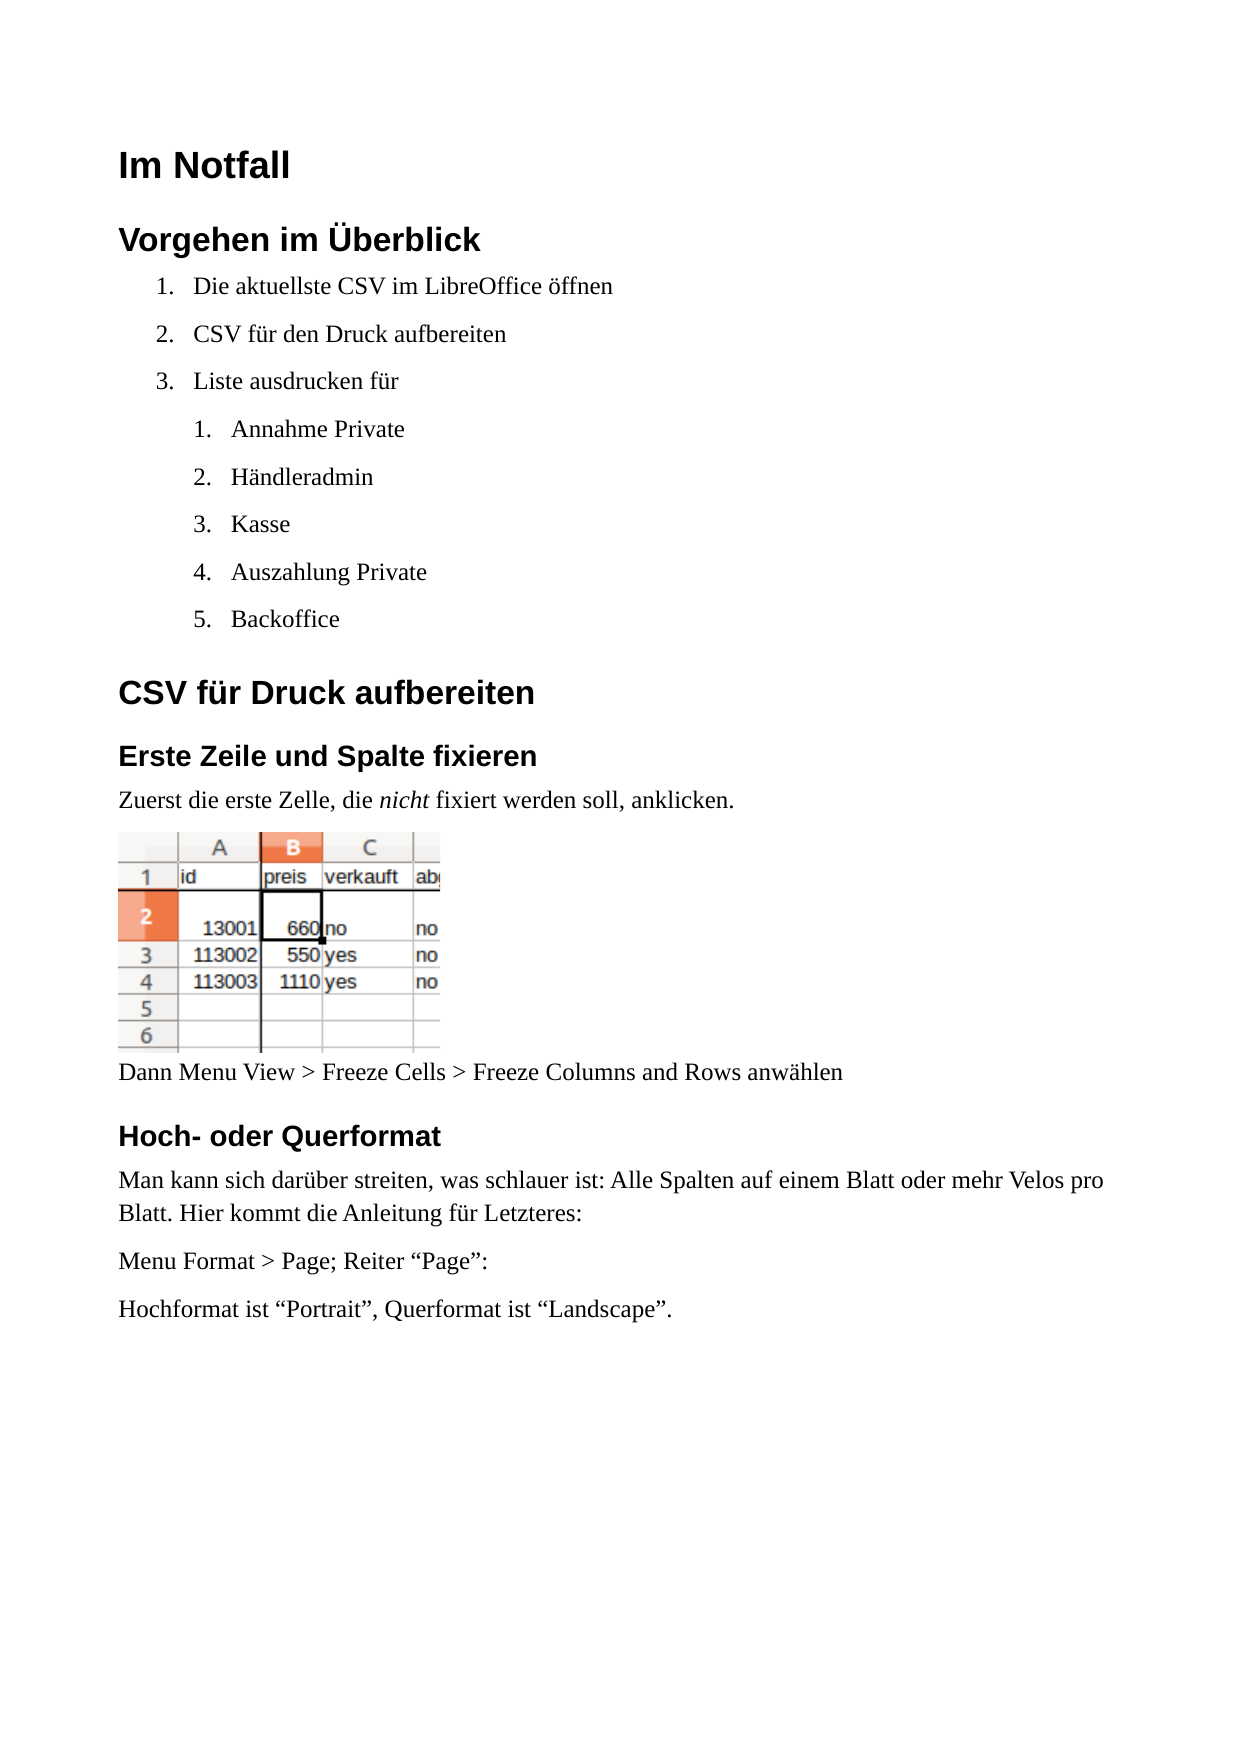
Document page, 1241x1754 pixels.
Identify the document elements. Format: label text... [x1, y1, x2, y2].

list Händleradmin [193, 462, 1122, 490]
picture [118, 832, 440, 1053]
list CSV für den Druck aufbereiten [156, 319, 1122, 348]
subtitle Vorgehen im Überblick [118, 220, 1122, 259]
list Auszahlung Private [193, 557, 1122, 586]
list Liste ausdrucken für [156, 366, 1122, 395]
subtitle Im Notfall [118, 143, 1122, 187]
text Dann Menu View > Freeze Cells > Freeze Columns and Rows anwählen [118, 832, 1122, 1086]
text Menu Format > Page; Reiter “Page”: [118, 1246, 1122, 1275]
text Zuerst die erste Zelle, die nicht fixiert werden soll, anklicken. [118, 785, 1122, 814]
list Die aktuellste CSV im LibreOffice öffnen [156, 271, 1122, 300]
subtitle Hoch- oder Querformat [118, 1119, 1122, 1153]
subtitle Erste Zeile und Spalte fixieren [118, 739, 1122, 772]
list Annahme Private [193, 414, 1122, 443]
text Man kann sich darüber streiten, was schlauer ist: Alle Spalten auf einem Blatt oder mehr Velos pro Blatt. Hier kommt die Anleitung für Letzteres: [118, 1166, 1122, 1227]
list Backoffice [193, 604, 1122, 633]
list Kasse [193, 509, 1122, 538]
subtitle CSV für Druck aufbereiten [118, 673, 1122, 712]
text Hochformat ist “Portrait”, Querformat ist “Landscape”. [118, 1294, 1122, 1322]
